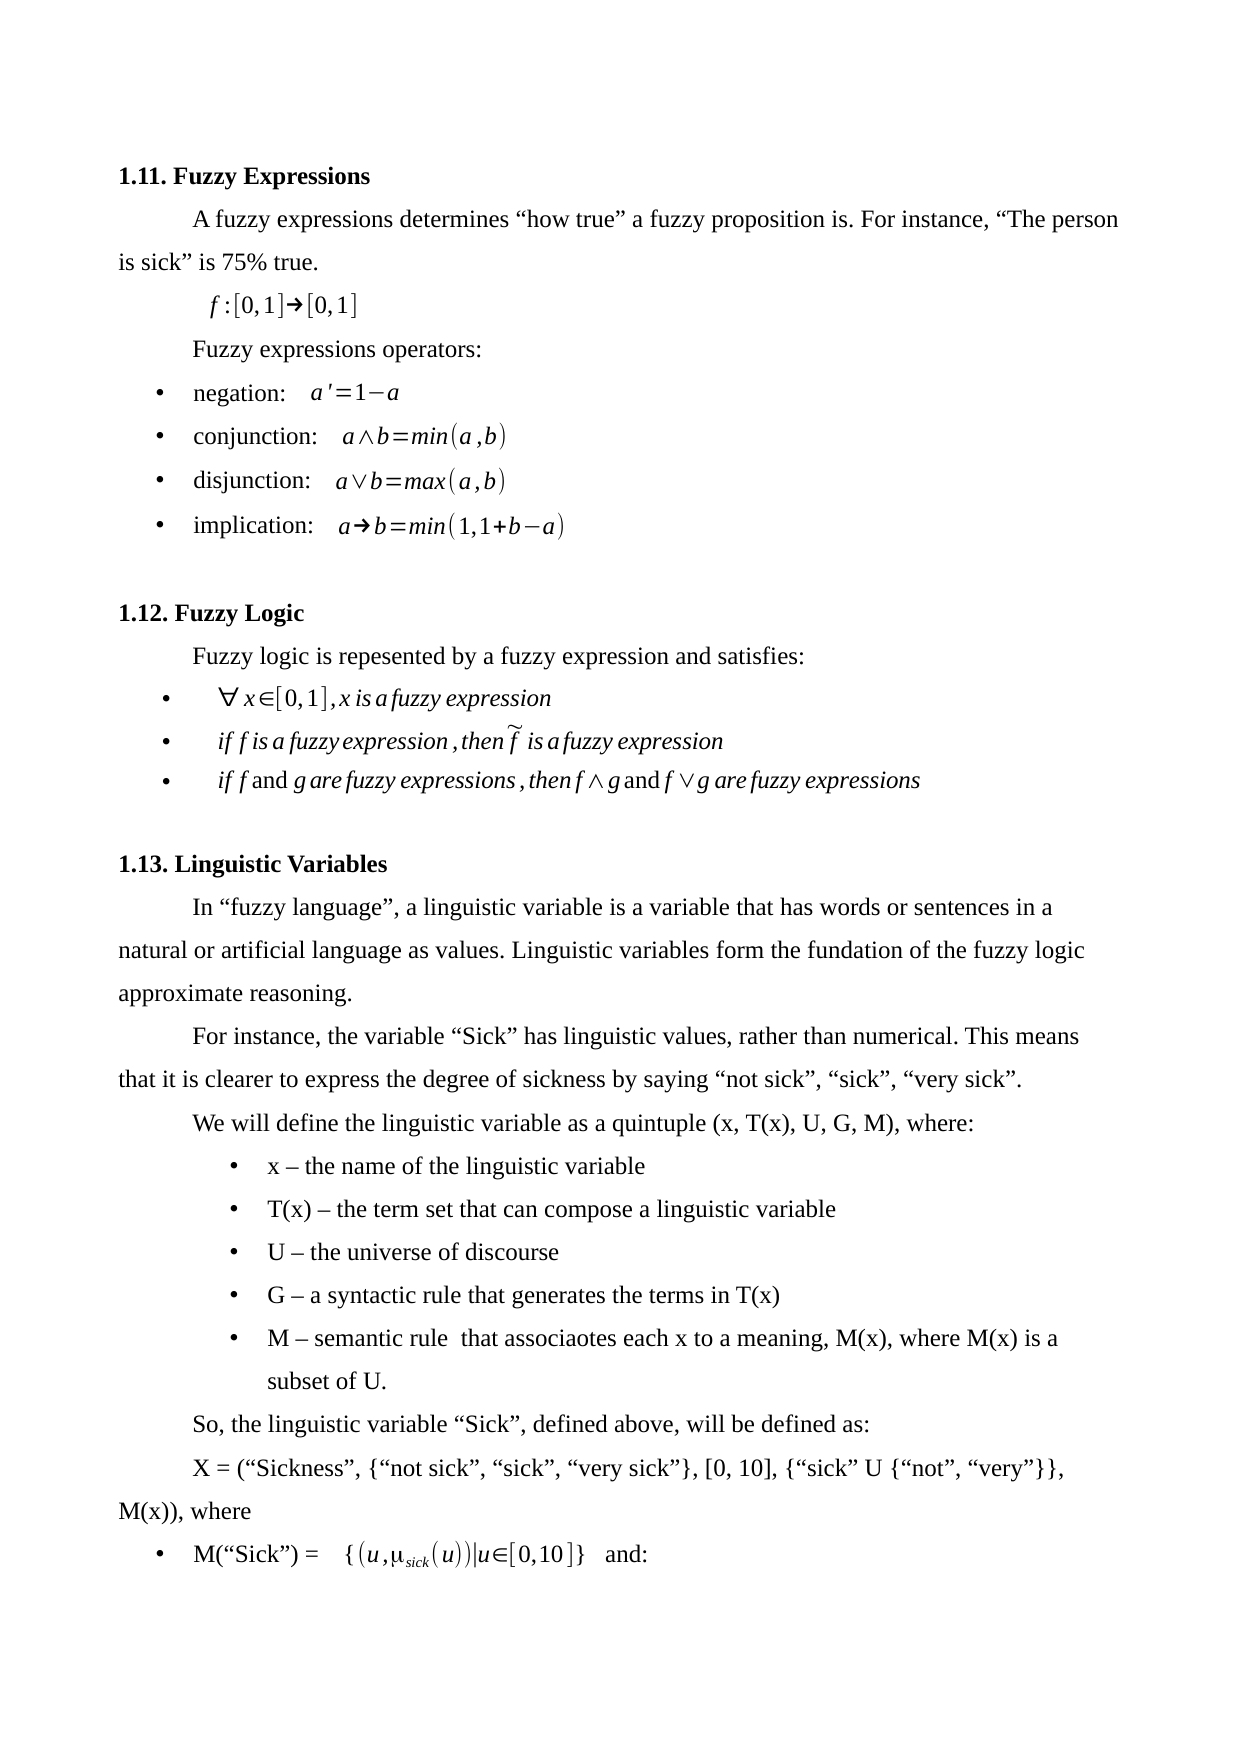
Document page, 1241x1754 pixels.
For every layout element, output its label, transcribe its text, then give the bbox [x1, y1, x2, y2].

text For instance, the variable “Sick” has linguistic values, rather than numerical. This means that it is clearer to express the degree of sickness by saying “not sick”, “sick”, “very sick”. [118, 1021, 1122, 1093]
list implication: [156, 510, 1122, 541]
list T(x) – the term set that can compose a linguistic variable [229, 1194, 1122, 1223]
list G – a syntactic rule that generates the terms in T(x) [229, 1280, 1122, 1309]
text We will define the linguistic variable as a quintuple (x, T(x), U, G, M), where: [118, 1108, 1122, 1136]
text Fuzzy expressions operators: [118, 334, 1122, 363]
list disjunction: [156, 466, 1122, 496]
list conjunction: [156, 421, 1122, 451]
text So, the linguistic variable “Sick”, defined above, will be defined as: [118, 1409, 1122, 1438]
list x – the name of the linguistic variable [229, 1151, 1122, 1179]
text 1.11. Fuzzy Expressions [118, 161, 1122, 190]
text 1.13. Linguistic Variables [118, 849, 1122, 878]
text X = (“Sickness”, {“not sick”, “sick”, “very sick”}, [0, 10], {“sick” U {“not”, “very”}}, M(x)), where [118, 1453, 1122, 1524]
list M(“Sick”) = and: [156, 1539, 1122, 1571]
list M – semantic rule that associaotes each x to a meaning, M(x), where M(x) is a subset of U. [229, 1323, 1122, 1395]
text A fuzzy expressions determines “how true” a fuzzy proposition is. For instance, “The person is sick” is 75% true. [118, 204, 1122, 276]
text 1.12. Fuzzy Logic [118, 598, 1122, 627]
list U – the universe of discourse [229, 1237, 1122, 1266]
text In “fuzzy language”, a linguistic variable is a variable that has words or sentences in a natural or artificial language as values. Linguistic variables form the fundation of the fuzzy logic approximate reasoning. [118, 892, 1122, 1007]
list negation: [156, 378, 1122, 406]
text Fuzzy logic is repesented by a fuzzy expression and satisfies: [118, 641, 1122, 670]
